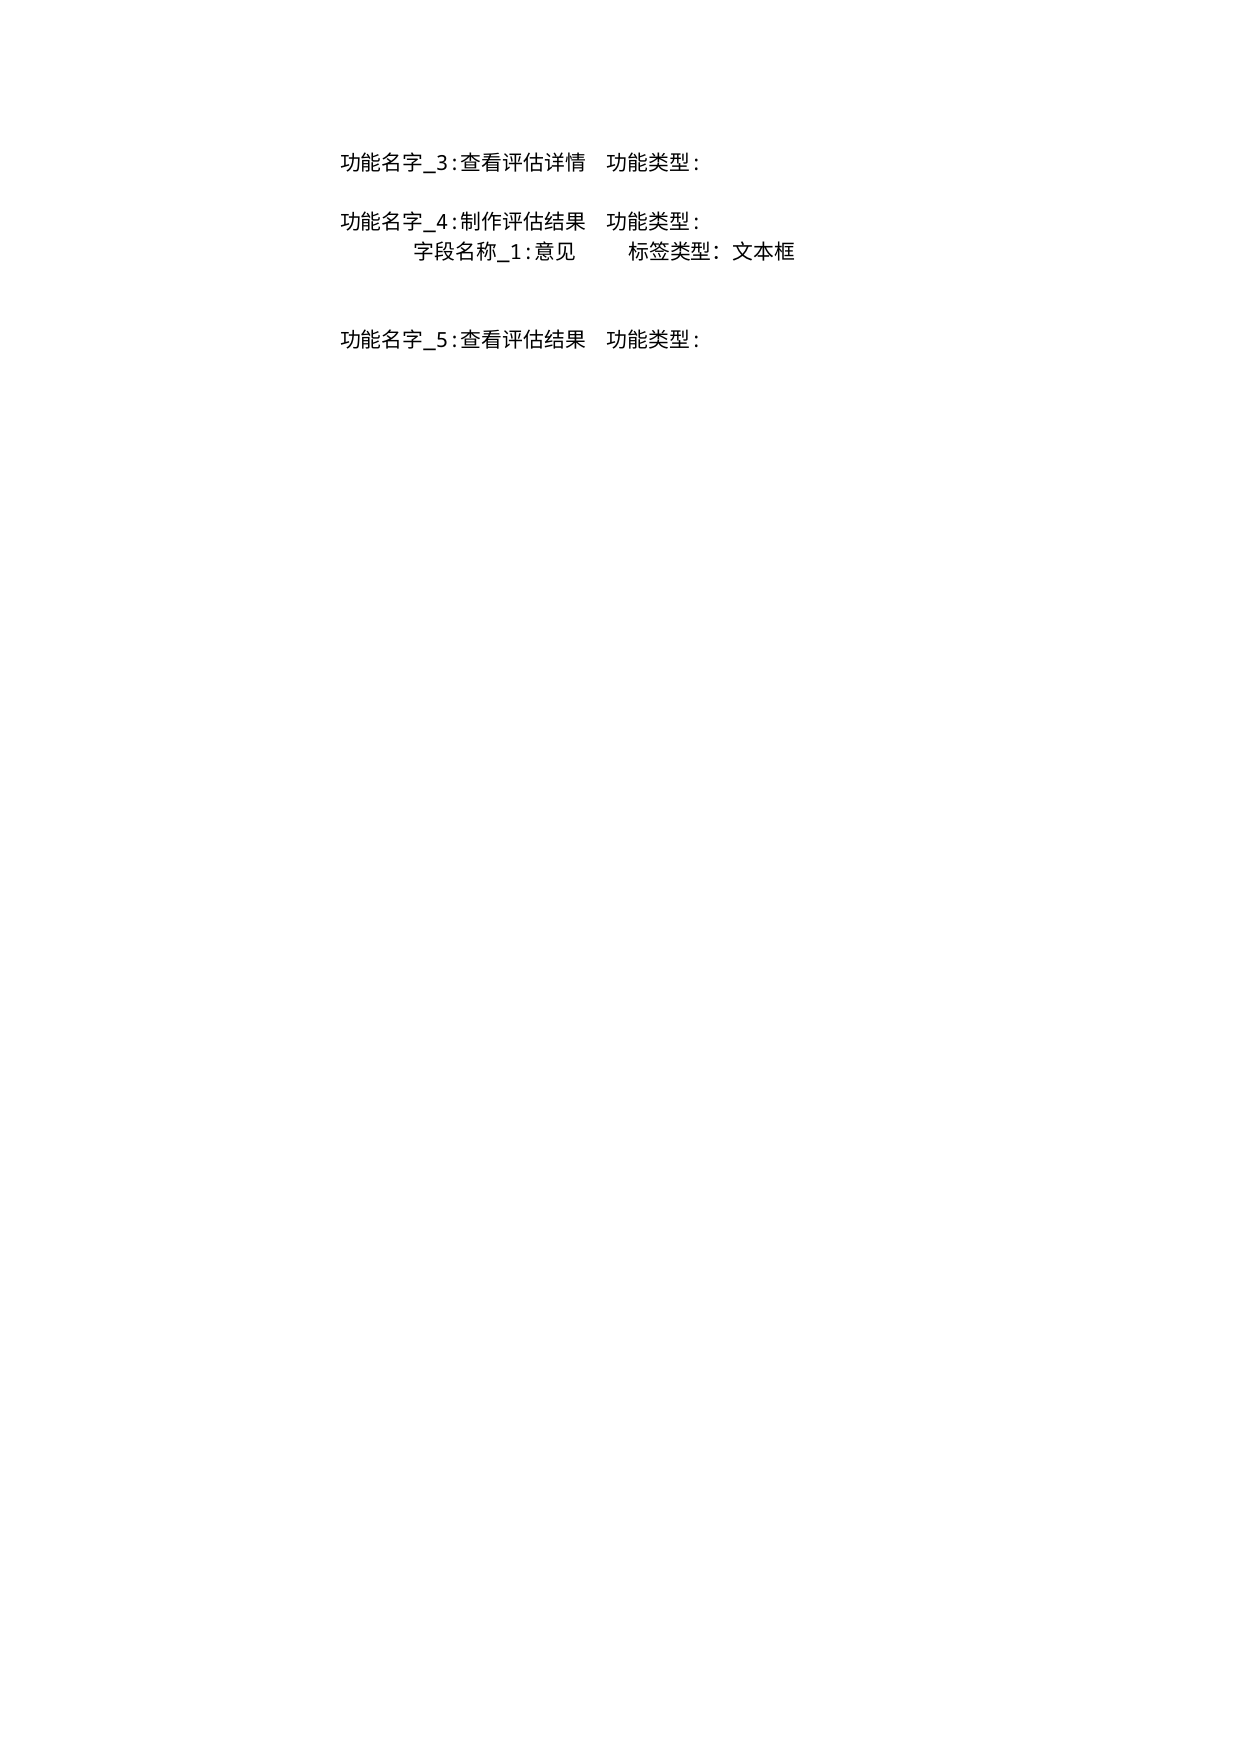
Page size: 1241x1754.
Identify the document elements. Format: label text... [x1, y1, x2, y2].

text 功能名字_5:查看评估结果 功能类型: [118, 323, 1122, 353]
text 功能名字_3:查看评估详情 功能类型: [118, 147, 1122, 177]
text 字段名称_1:意见 标签类型：文本框 [118, 236, 1122, 266]
text 功能名字_4:制作评估结果 功能类型: [118, 205, 1122, 236]
